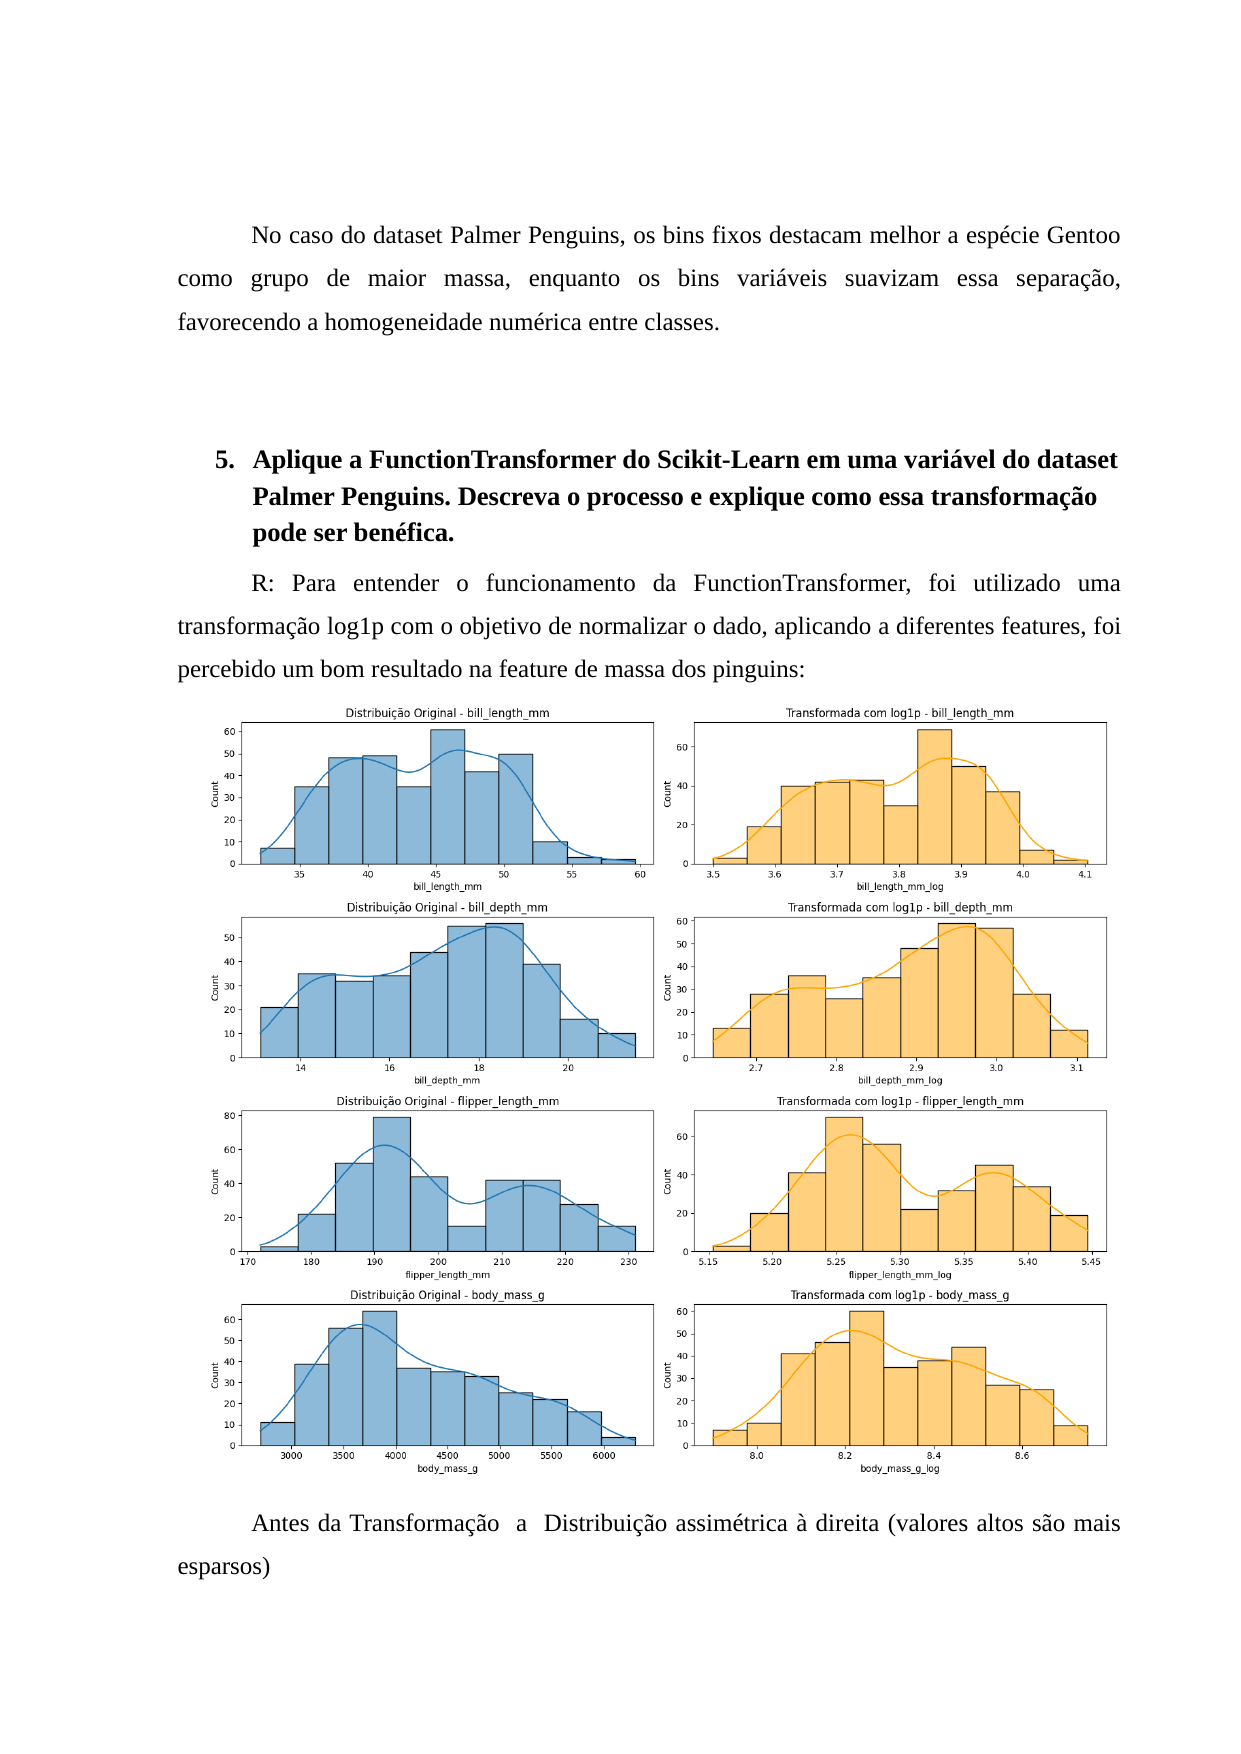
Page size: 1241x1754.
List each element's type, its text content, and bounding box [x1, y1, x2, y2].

picture [204, 701, 1112, 1480]
text Antes da Transformação a Distribuição assimétrica à direita (valores altos são mais esparsos) [177, 698, 1122, 1580]
text R: Para entender o funcionamento da FunctionTransformer, foi utilizado uma transformação log1p com o objetivo de normalizar o dado, aplicando a diferentes features, foi percebido um bom resultado na feature de massa dos pinguins: [177, 568, 1122, 683]
list Aplique a FunctionTransformer do Scikit-Learn em uma variável do dataset Palmer Penguins. Descreva o processo e explique como essa transformação pode ser benéfica. [215, 444, 1122, 548]
text No caso do dataset Palmer Penguins, os bins fixos destacam melhor a espécie Gentoo como grupo de maior massa, enquanto os bins variáveis suavizam essa separação, favorecendo a homogeneidade numérica entre classes. [177, 220, 1122, 335]
